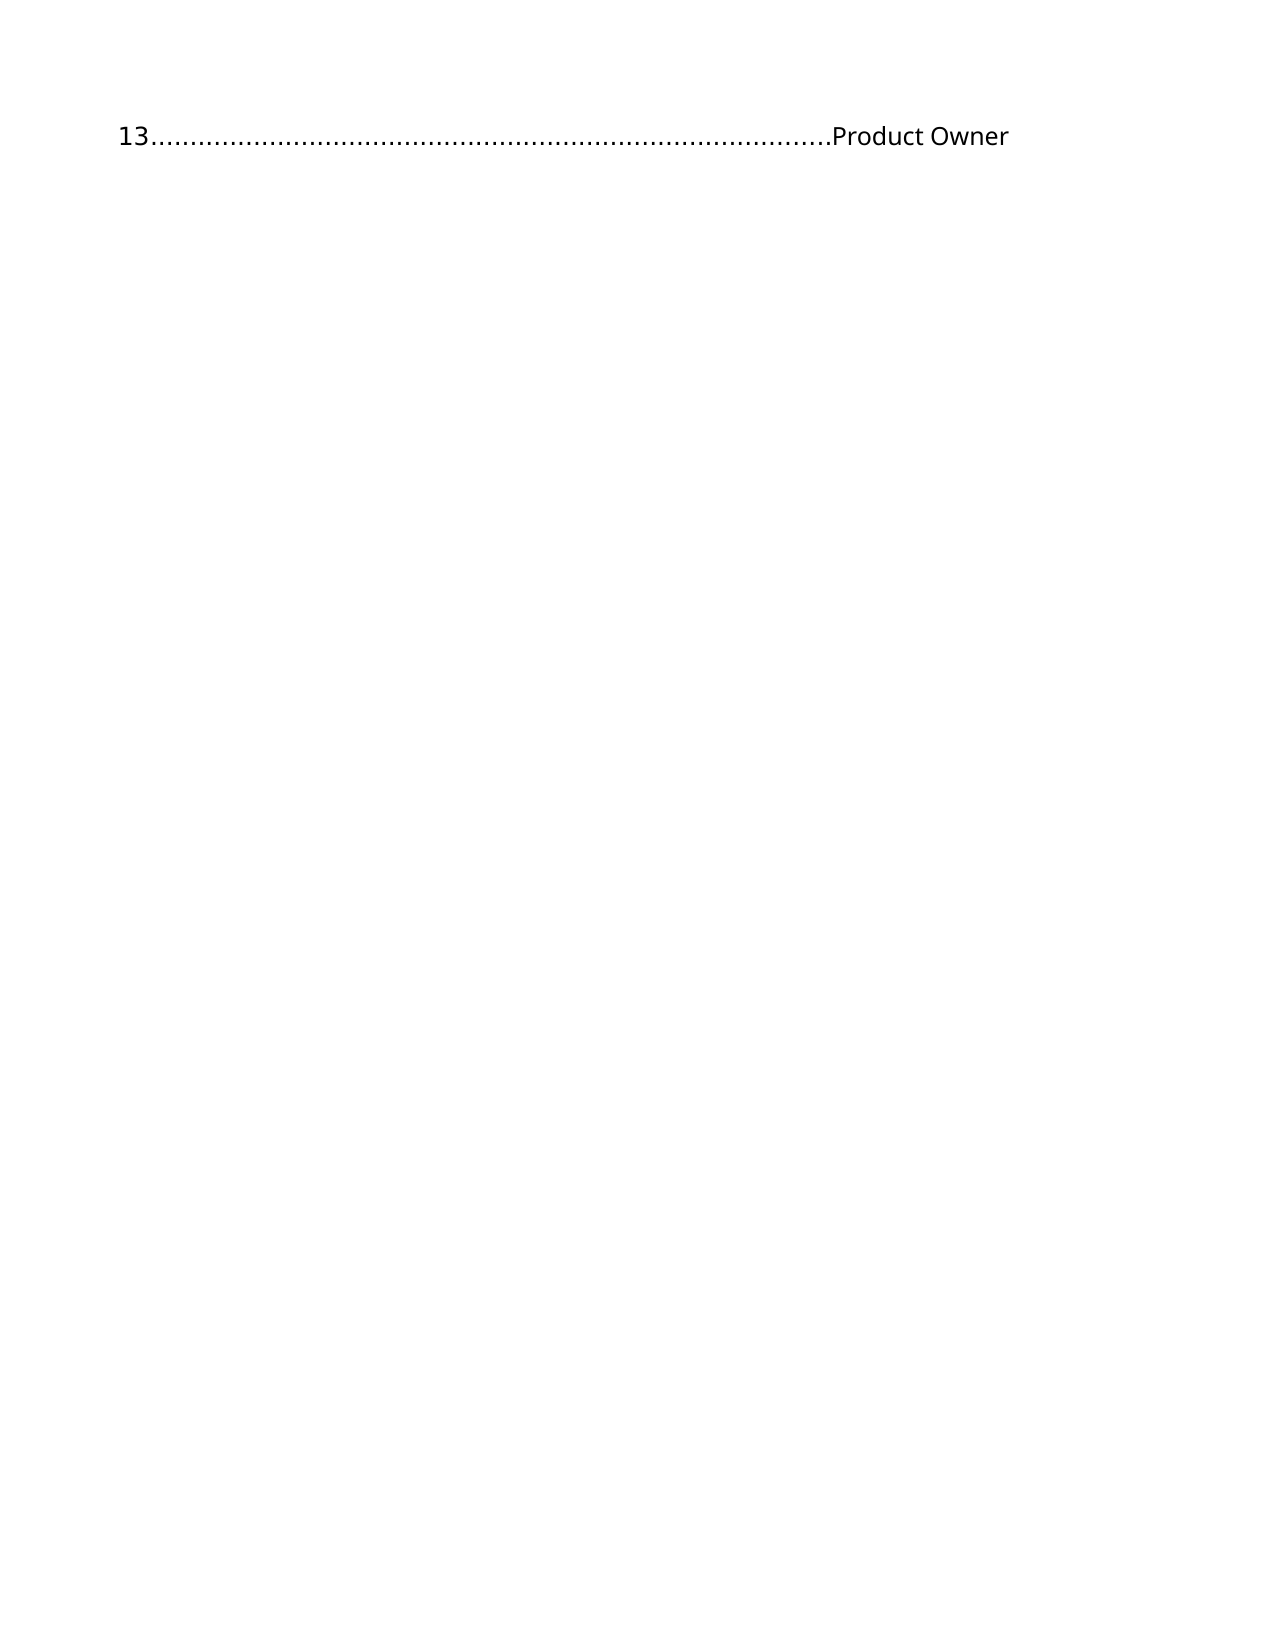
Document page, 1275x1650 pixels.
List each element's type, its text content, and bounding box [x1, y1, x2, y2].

text Product Owner 13 [118, 118, 1009, 152]
